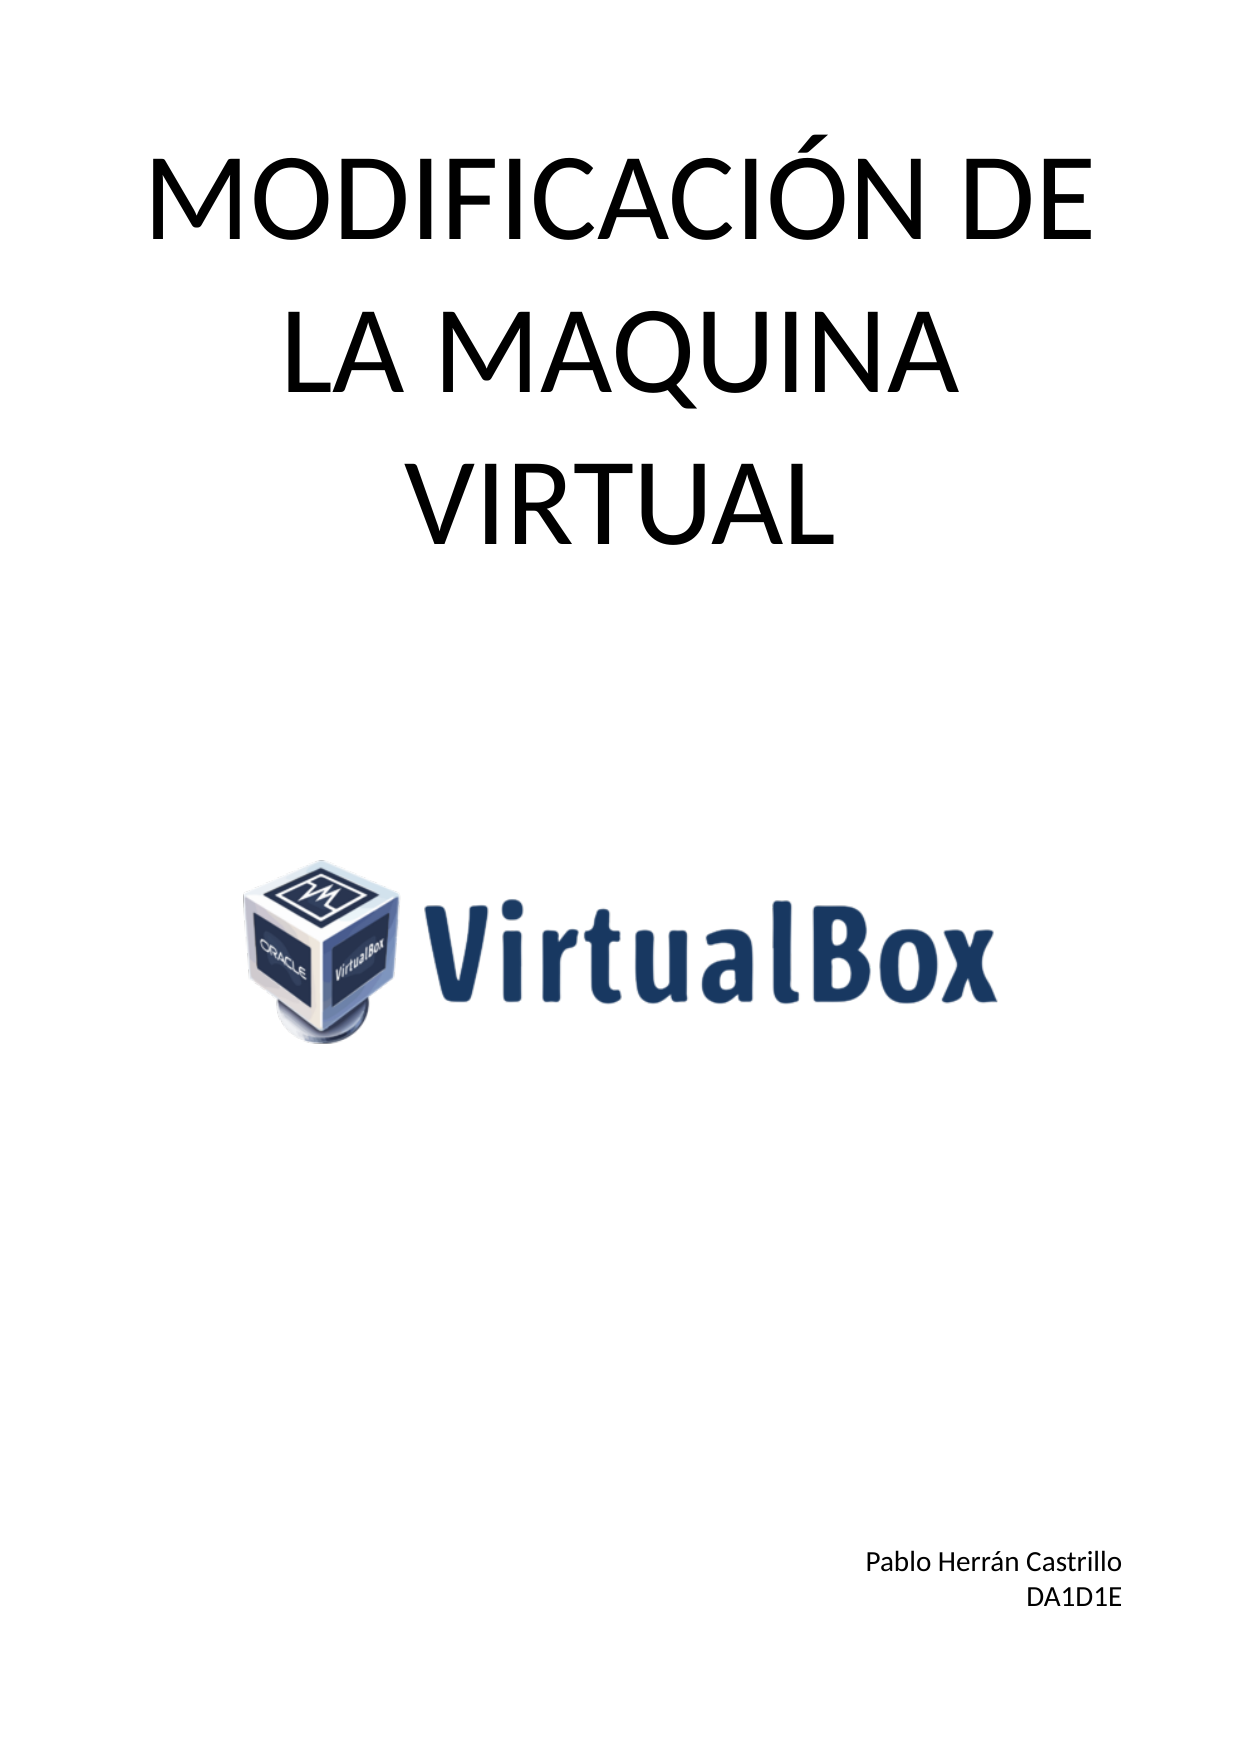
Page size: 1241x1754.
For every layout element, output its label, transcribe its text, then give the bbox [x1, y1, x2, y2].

text MODIFICACIÓN DE LA MAQUINA VIRTUAL [118, 118, 1122, 576]
picture [118, 576, 1123, 1329]
text DA1D1E [118, 1578, 1122, 1614]
text Pablo Herrán Castrillo [118, 1543, 1122, 1578]
